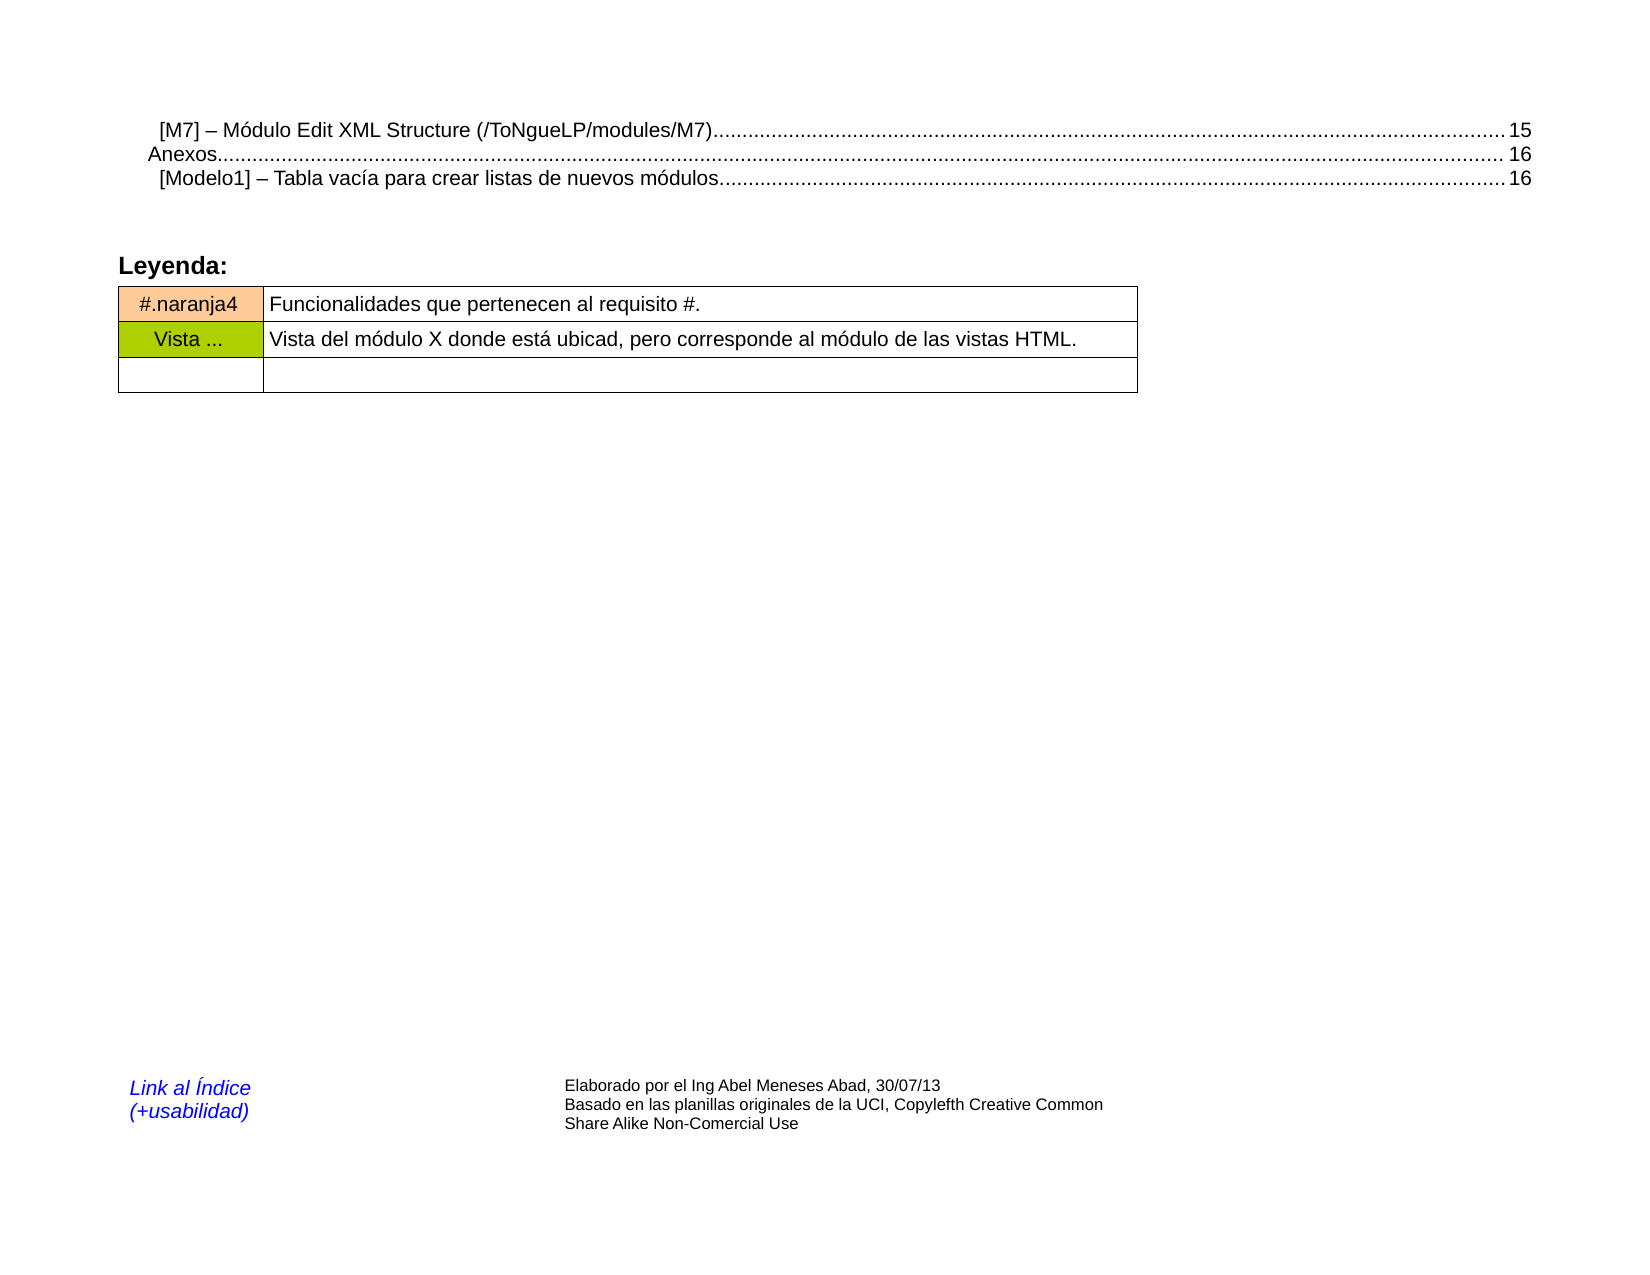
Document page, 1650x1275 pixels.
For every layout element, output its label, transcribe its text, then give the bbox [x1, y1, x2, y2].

table_cell [264, 358, 1137, 392]
table_cell Vista del módulo X donde está ubicad, pero corresponde al módulo de las vistas HTML. [264, 322, 1137, 357]
table_header Funcionalidades que pertenecen al requisito #. [264, 287, 1137, 321]
table_cell Vista ... [119, 322, 263, 357]
text Anexos 16 [148, 142, 1532, 166]
text [Modelo1] – Tabla vacía para crear listas de nuevos módulos. 16 [148, 166, 1532, 190]
table_cell [119, 358, 263, 392]
subtitle Leyenda: [118, 251, 1532, 280]
table_header #.naranja4 [119, 287, 263, 321]
text [M7] – Módulo Edit XML Structure (/ToNgueLP/modules/M7) 15 [148, 118, 1532, 142]
